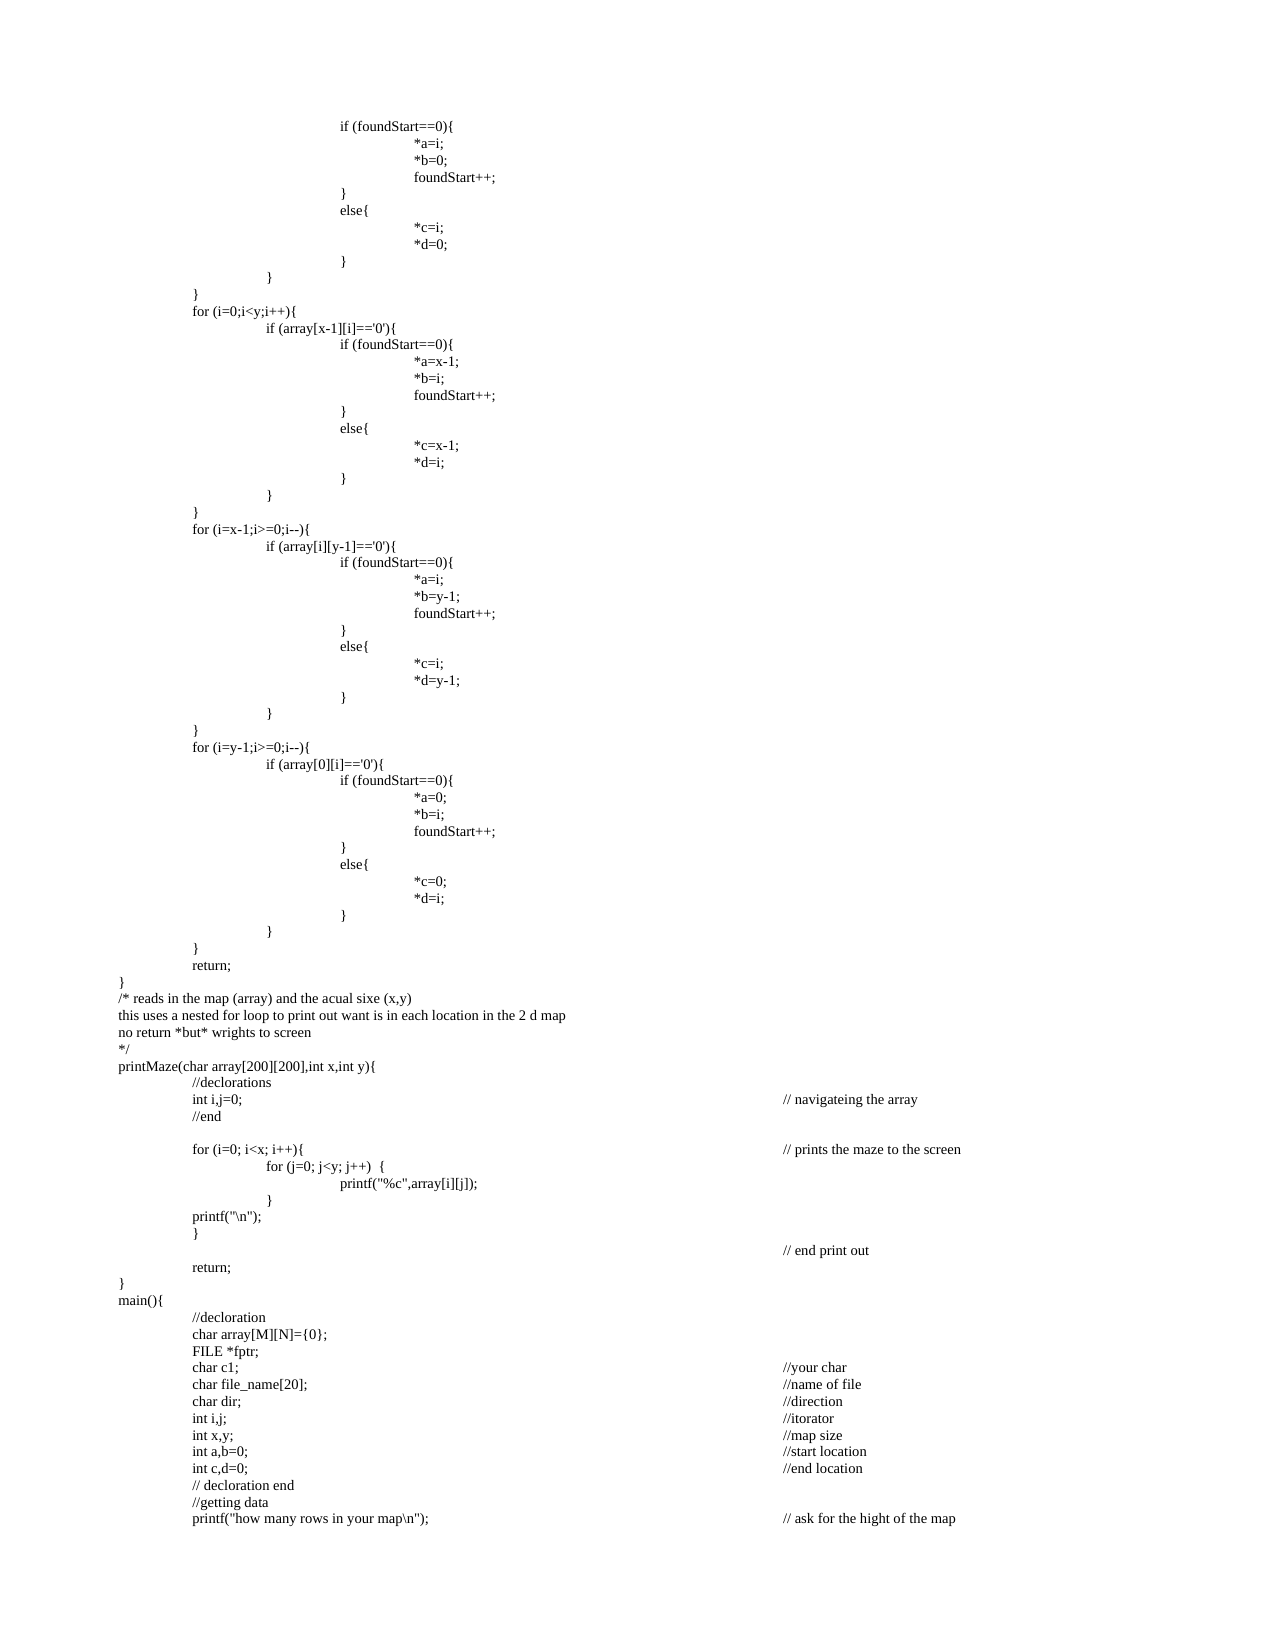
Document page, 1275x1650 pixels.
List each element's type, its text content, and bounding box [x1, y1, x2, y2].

text *c=0; [118, 873, 1157, 889]
text for (i=0; i<x; i++){ // prints the maze to the screen [118, 1141, 1157, 1158]
text } [118, 1191, 1157, 1208]
text for (i=x-1;i>=0;i--){ [118, 521, 1157, 537]
text if (foundStart==0){ [118, 772, 1157, 789]
text if (array[x-1][i]=='0'){ [118, 319, 1157, 336]
text int x,y; //map size [118, 1426, 1157, 1443]
text printf("how many rows in your map\n"); // ask for the hight of the map [118, 1510, 1157, 1527]
text } [118, 705, 1157, 722]
text /* reads in the map (array) and the acual sixe (x,y) [118, 990, 1157, 1007]
text *d=i; [118, 889, 1157, 906]
text } [118, 504, 1157, 521]
text *d=y-1; [118, 672, 1157, 688]
text } [118, 906, 1157, 923]
text int c,d=0; //end location [118, 1460, 1157, 1477]
text } [118, 621, 1157, 638]
text foundStart++; [118, 386, 1157, 403]
text foundStart++; [118, 168, 1157, 185]
text } [118, 185, 1157, 202]
text if (foundStart==0){ [118, 554, 1157, 571]
text return; [118, 1258, 1157, 1275]
text *a=i; [118, 571, 1157, 588]
text *c=i; [118, 219, 1157, 236]
text } [118, 688, 1157, 705]
text //getting data [118, 1493, 1157, 1510]
text int i,j; //itorator [118, 1409, 1157, 1426]
text for (j=0; j<y; j++) { [118, 1158, 1157, 1175]
text main(){ [118, 1292, 1157, 1309]
text char c1; //your char [118, 1359, 1157, 1376]
text } [118, 252, 1157, 269]
text foundStart++; [118, 822, 1157, 839]
text if (array[0][i]=='0'){ [118, 755, 1157, 772]
text } [118, 973, 1157, 990]
text printMaze(char array[200][200],int x,int y){ [118, 1057, 1157, 1074]
text } [118, 470, 1157, 487]
text *c=i; [118, 655, 1157, 672]
text //end [118, 1108, 1157, 1124]
text if (foundStart==0){ [118, 336, 1157, 353]
text int a,b=0; //start location [118, 1443, 1157, 1460]
text } [118, 403, 1157, 420]
text *d=i; [118, 453, 1157, 470]
text } [118, 722, 1157, 739]
text FILE *fptr; [118, 1342, 1157, 1359]
text else{ [118, 202, 1157, 219]
text *b=i; [118, 806, 1157, 822]
text else{ [118, 420, 1157, 437]
text else{ [118, 856, 1157, 873]
text else{ [118, 638, 1157, 655]
text } // end print out [118, 1225, 1157, 1258]
text *b=0; [118, 152, 1157, 168]
text return; [118, 957, 1157, 973]
text } [118, 923, 1157, 940]
text // decloration end [118, 1477, 1157, 1493]
text */ [118, 1041, 1157, 1057]
text } [118, 940, 1157, 957]
text for (i=y-1;i>=0;i--){ [118, 739, 1157, 755]
text int i,j=0; // navigateing the array [118, 1091, 1157, 1108]
text } [118, 487, 1157, 504]
text } [118, 269, 1157, 286]
text char array[M][N]={0}; [118, 1326, 1157, 1342]
text //decloration [118, 1309, 1157, 1326]
text *a=0; [118, 789, 1157, 806]
text *b=i; [118, 370, 1157, 386]
text } [118, 839, 1157, 856]
text *c=x-1; [118, 437, 1157, 453]
text for (i=0;i<y;i++){ [118, 303, 1157, 319]
text //declorations [118, 1074, 1157, 1091]
text no return *but* wrights to screen [118, 1024, 1157, 1041]
text } [118, 1275, 1157, 1292]
text char file_name[20]; //name of file [118, 1376, 1157, 1393]
text *a=x-1; [118, 353, 1157, 370]
text if (foundStart==0){ [118, 118, 1157, 135]
text printf("\n"); [118, 1208, 1157, 1225]
text printf("%c",array[i][j]); [118, 1175, 1157, 1191]
text foundStart++; [118, 604, 1157, 621]
text if (array[i][y-1]=='0'){ [118, 537, 1157, 554]
text *a=i; [118, 135, 1157, 152]
text } [118, 286, 1157, 303]
text char dir; //direction [118, 1393, 1157, 1409]
text *d=0; [118, 236, 1157, 252]
text *b=y-1; [118, 588, 1157, 604]
text this uses a nested for loop to print out want is in each location in the 2 d map [118, 1007, 1157, 1024]
